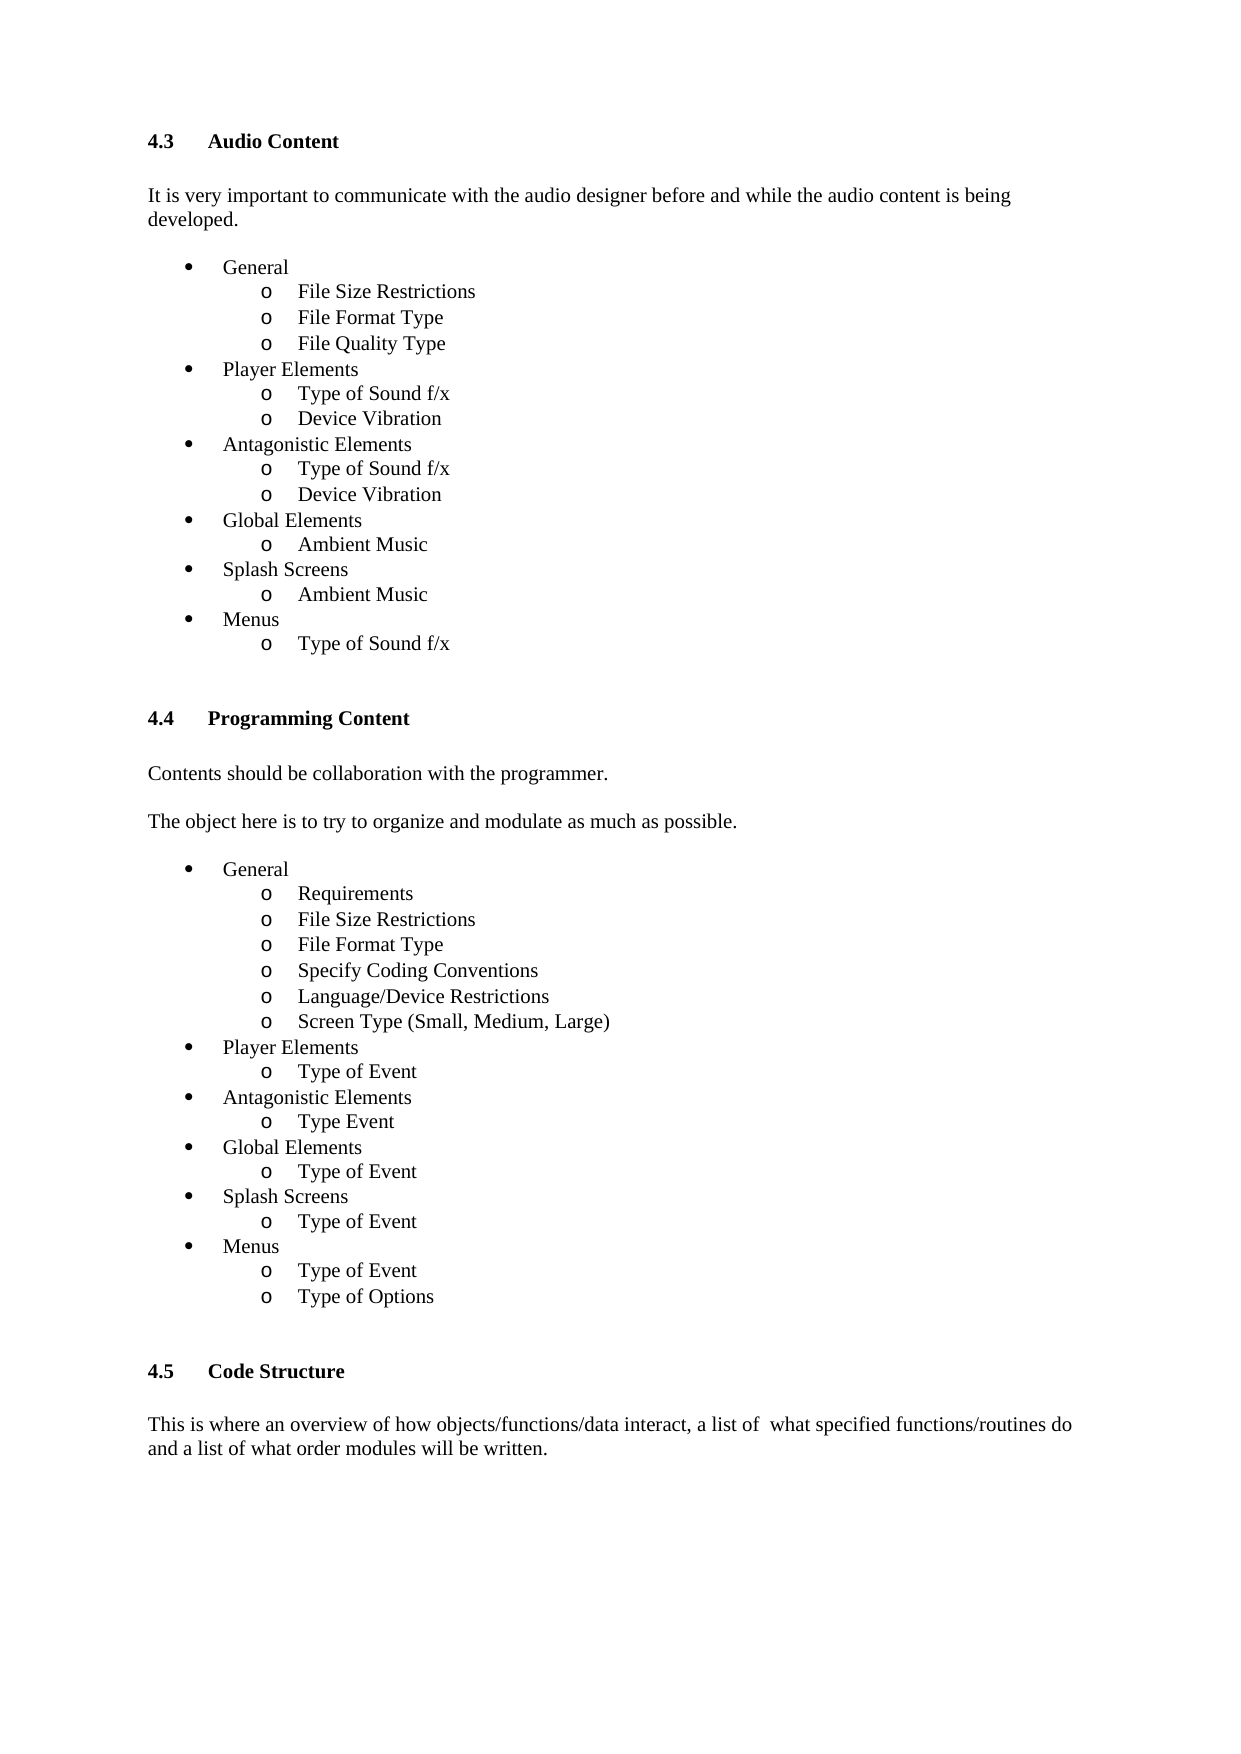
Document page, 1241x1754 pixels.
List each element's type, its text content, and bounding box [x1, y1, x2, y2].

list Splash Screens [185, 557, 1093, 581]
list Menus [185, 1234, 1093, 1258]
list Menus [185, 607, 1093, 631]
list Type Event [260, 1109, 1093, 1135]
list Type of Sound f/x [260, 456, 1093, 482]
text The object here is to try to organize and modulate as much as possible. [148, 808, 1093, 833]
list Antagonistic Elements [185, 432, 1093, 456]
list Global Elements [185, 508, 1093, 532]
list Type of Event [260, 1258, 1093, 1284]
list Type of Event [260, 1159, 1093, 1184]
list Device Vibration [260, 482, 1093, 508]
list Ambient Music [260, 581, 1093, 607]
list Screen Type (Small, Medium, Large) [260, 1009, 1093, 1035]
list File Format Type [260, 305, 1093, 331]
list Splash Screens [185, 1184, 1093, 1208]
text This is where an overview of how objects/functions/data interact, a list of what specified functions/routines do and a list of what order modules will be written. [148, 1412, 1093, 1460]
list Ambient Music [260, 532, 1093, 557]
list Type of Options [260, 1284, 1093, 1310]
text Contents should be collaboration with the programmer. [148, 760, 1093, 784]
list Type of Event [260, 1208, 1093, 1234]
list Type of Sound f/x [260, 631, 1093, 657]
subtitle Programming Content [148, 706, 1093, 730]
list Requirements [260, 881, 1093, 906]
subtitle Audio Content [148, 129, 1093, 153]
list Global Elements [185, 1135, 1093, 1159]
list File Size Restrictions [260, 906, 1093, 932]
list File Size Restrictions [260, 279, 1093, 305]
list General [185, 857, 1093, 881]
list File Format Type [260, 932, 1093, 958]
subtitle Code Structure [148, 1359, 1093, 1383]
list Specify Coding Conventions [260, 958, 1093, 984]
list Player Elements [185, 357, 1093, 381]
text It is very important to communicate with the audio designer before and while the audio content is being developed. [148, 183, 1093, 231]
list Antagonistic Elements [185, 1085, 1093, 1109]
list Device Vibration [260, 406, 1093, 432]
list Language/Device Restrictions [260, 984, 1093, 1009]
list Type of Sound f/x [260, 381, 1093, 406]
list File Quality Type [260, 331, 1093, 357]
list Type of Event [260, 1059, 1093, 1085]
list Player Elements [185, 1035, 1093, 1059]
list General [185, 255, 1093, 279]
